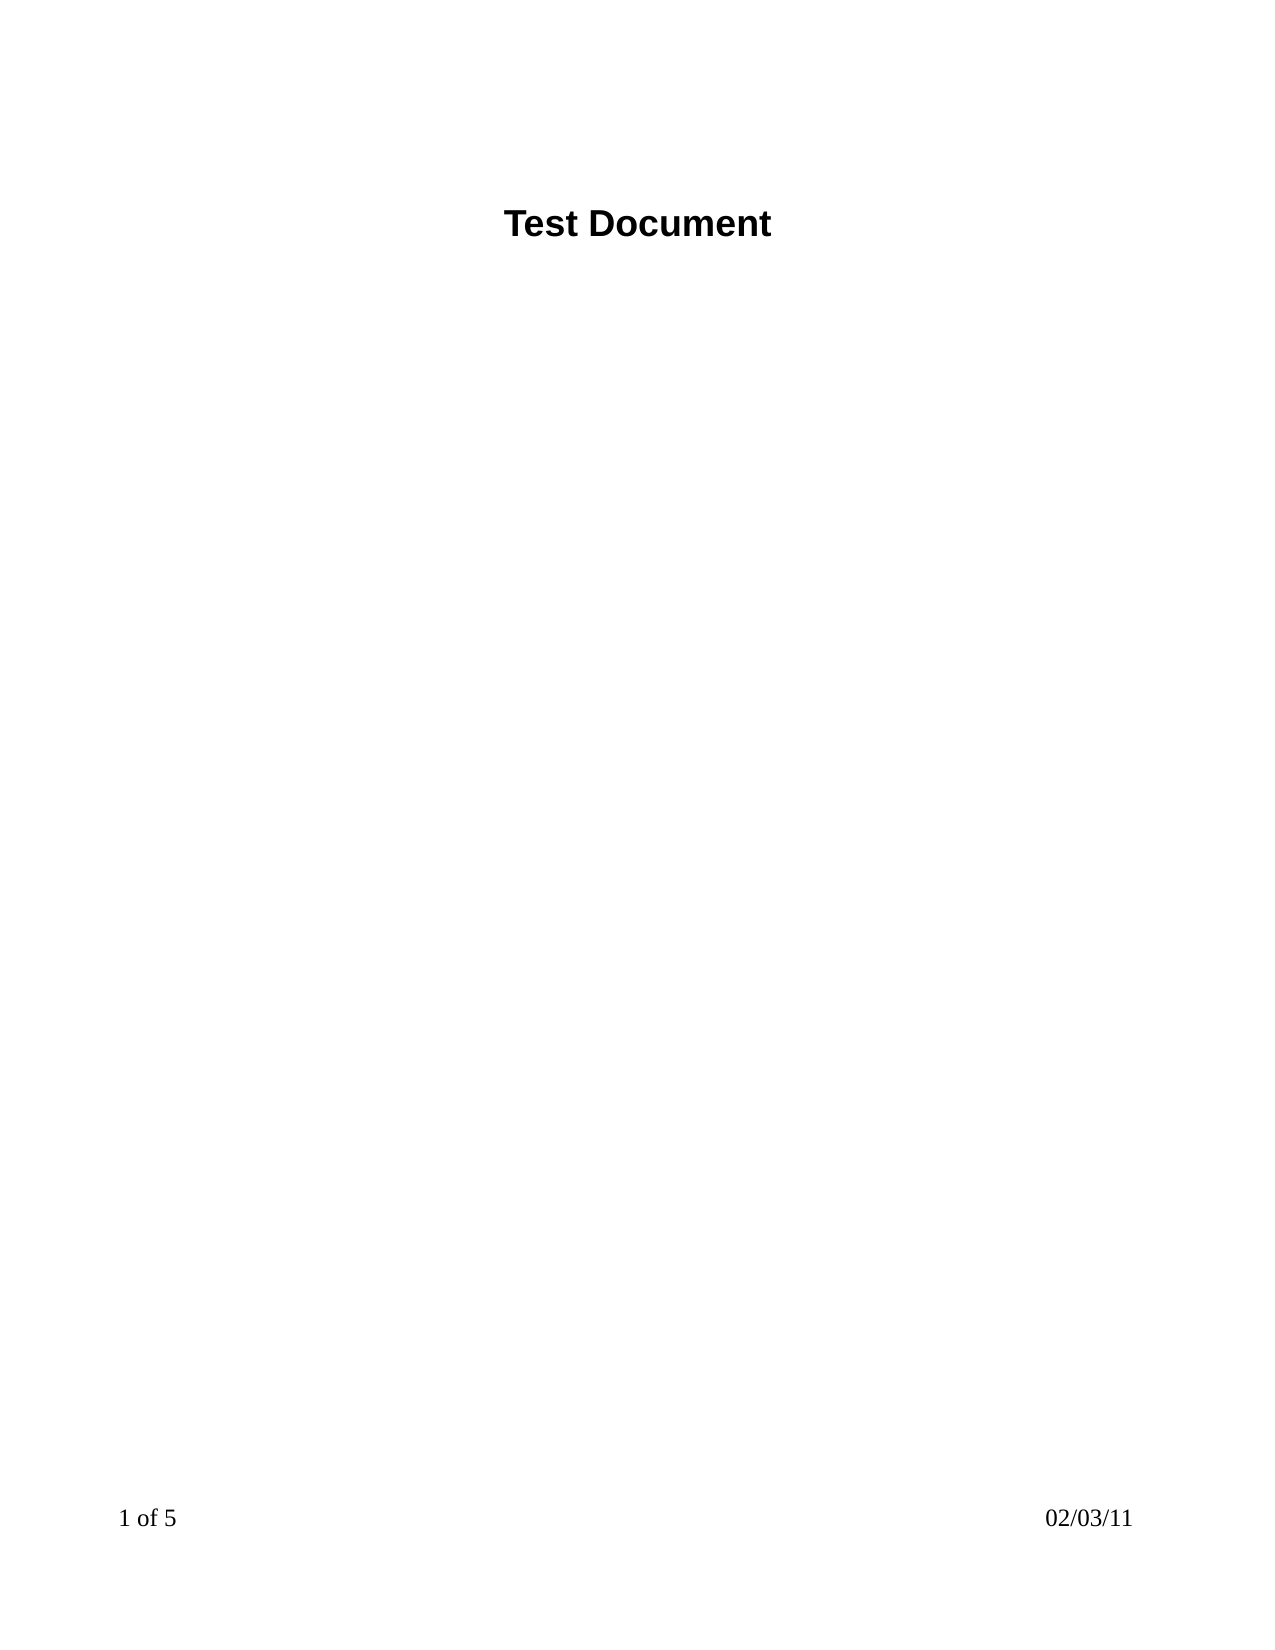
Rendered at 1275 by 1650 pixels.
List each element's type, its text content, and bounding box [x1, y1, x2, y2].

title Test Document [118, 201, 1157, 244]
